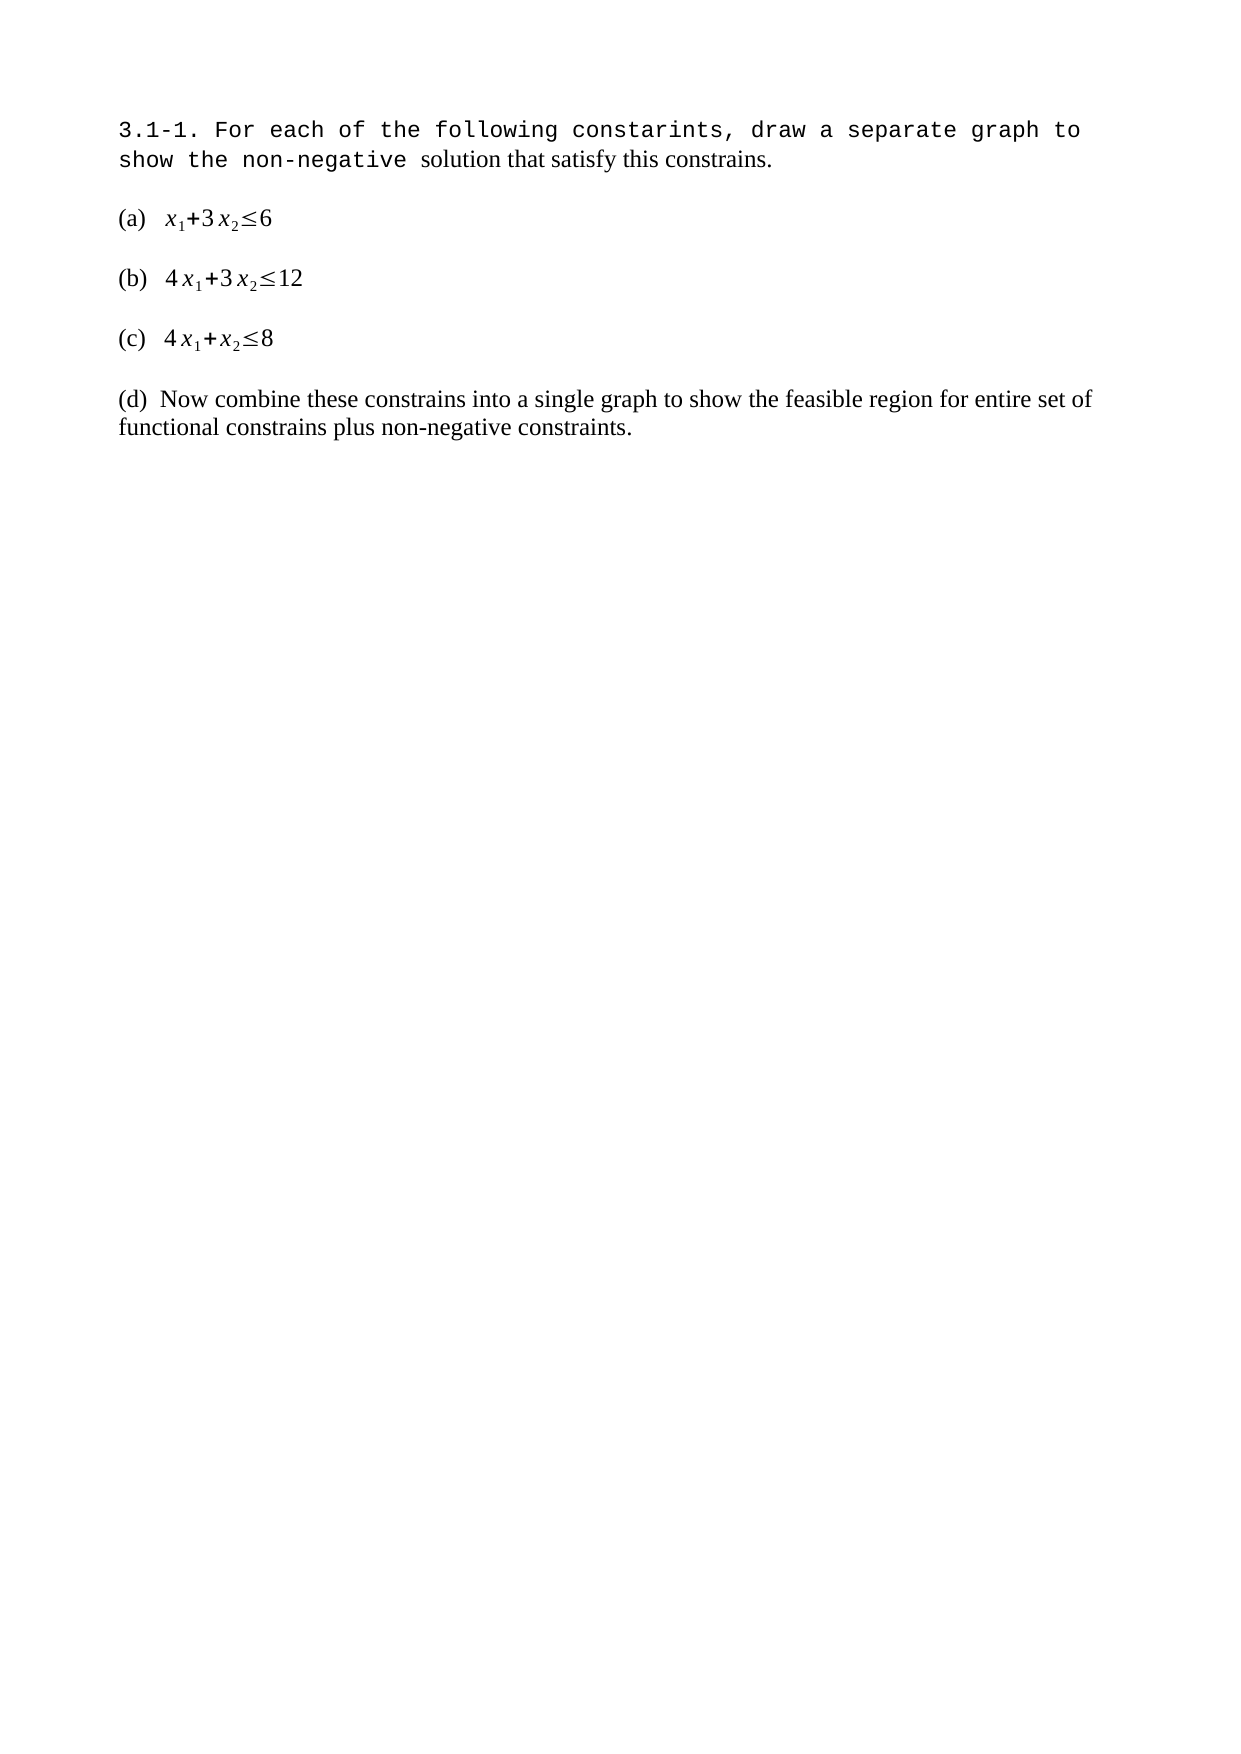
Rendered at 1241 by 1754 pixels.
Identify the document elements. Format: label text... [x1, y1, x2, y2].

text (a) [118, 203, 1122, 234]
text 3.1-1. For each of the following constarints, draw a separate graph to show the non-negative solution that satisfy this constrains. [118, 118, 1122, 174]
text (b) [118, 263, 1122, 295]
text (d) Now combine these constrains into a single graph to show the feasible region for entire set of functional constrains plus non-negative constraints. [118, 384, 1122, 441]
text (c) [118, 323, 1122, 355]
